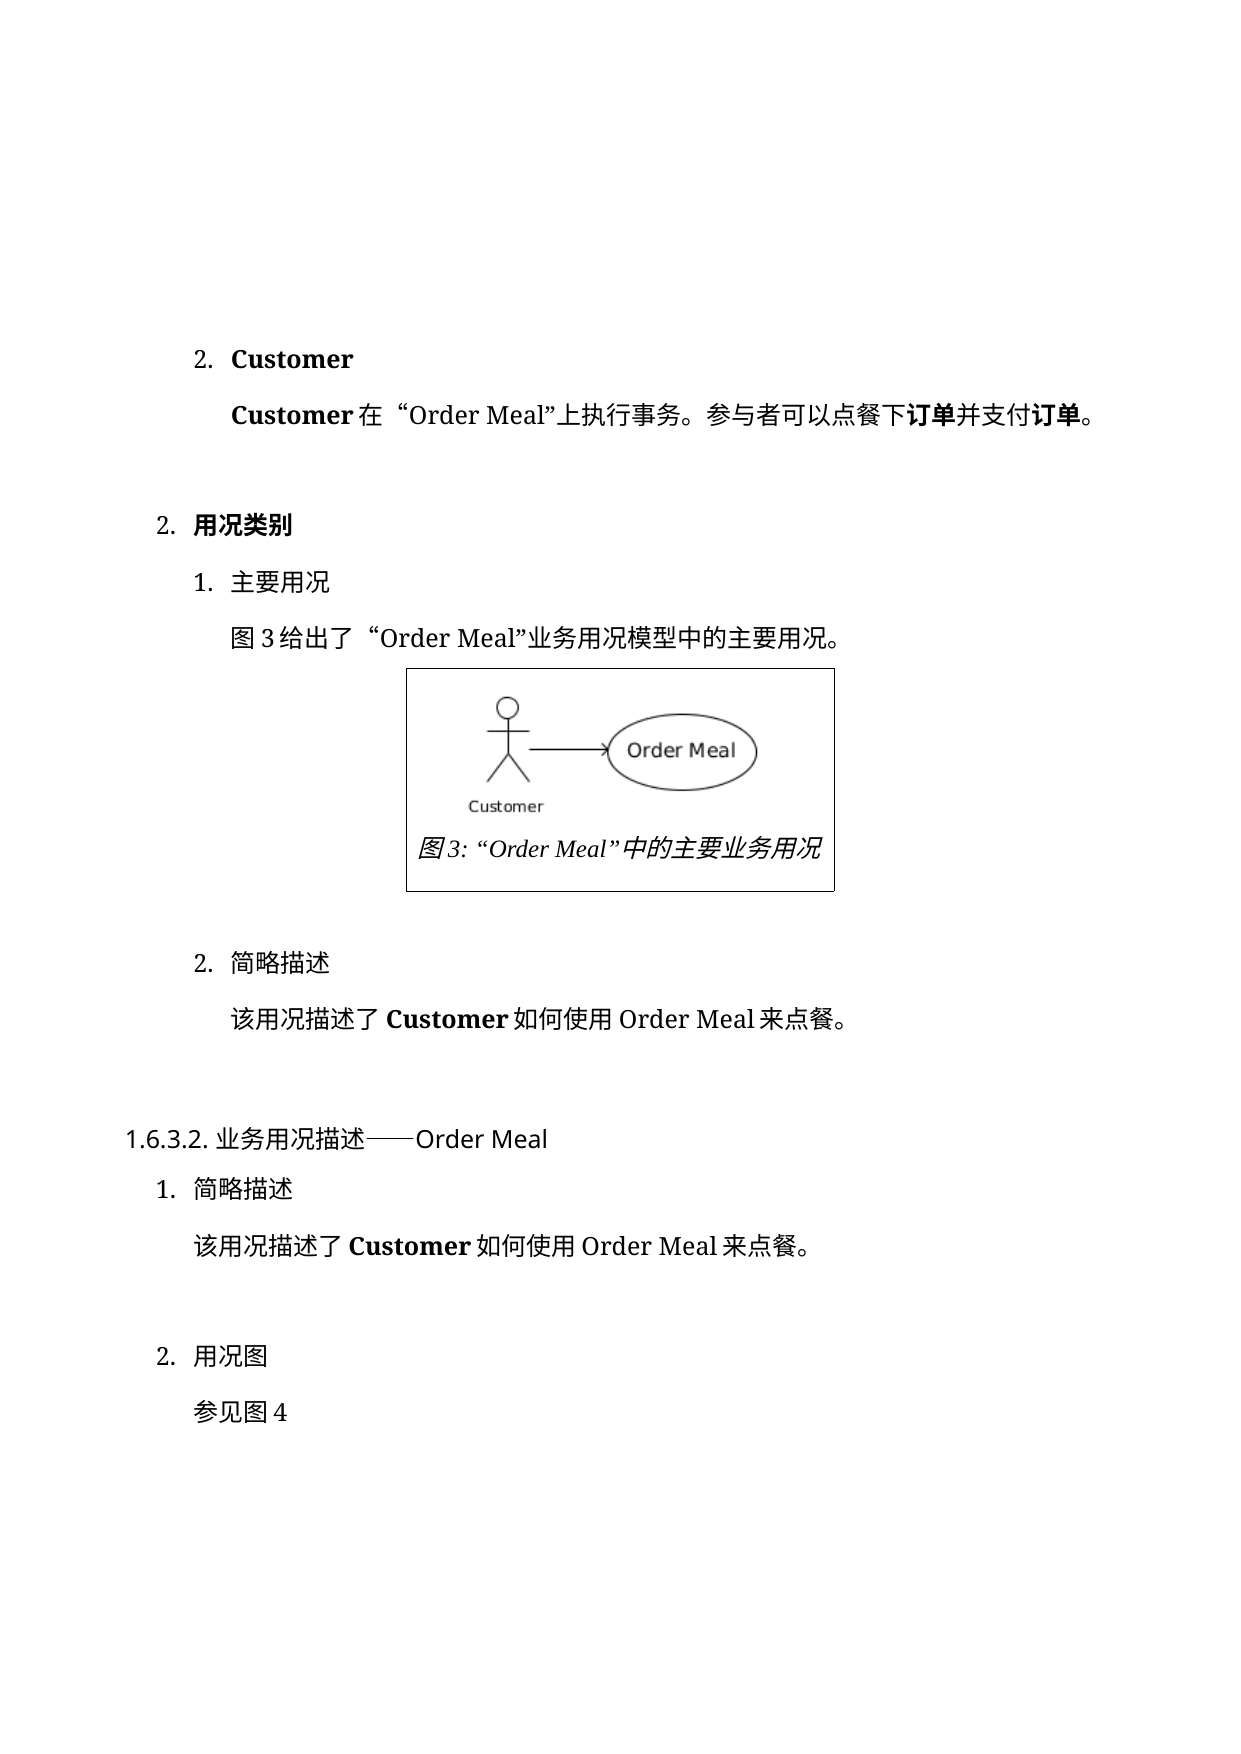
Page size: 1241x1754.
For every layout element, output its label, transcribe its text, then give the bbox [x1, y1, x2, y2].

list 图3给出了“Order Meal”业务用况模型中的主要用况。 [193, 618, 1122, 655]
list 该用况描述了Customer如何使用Order Meal来点餐。 [156, 1226, 1122, 1262]
picture [463, 683, 777, 829]
list Customer在“Order Meal”上执行事务。参与者可以点餐下订单并支付订单。 [193, 396, 1122, 432]
list 参见图4 [156, 1392, 1122, 1429]
list 用况类别 [156, 506, 1122, 542]
list 简略描述 [156, 1170, 1122, 1206]
list 主要用况 [193, 562, 1122, 598]
list 图 3: “Order Meal”中的主要业务用况 [409, 684, 831, 865]
subtitle 业务用况描述——Order Meal [118, 1120, 1122, 1156]
list 用况图 [156, 1336, 1122, 1372]
list Customer [193, 342, 1122, 376]
list 该用况描述了Customer如何使用Order Meal来点餐。 [193, 1000, 1122, 1036]
list 简略描述 [193, 943, 1122, 980]
